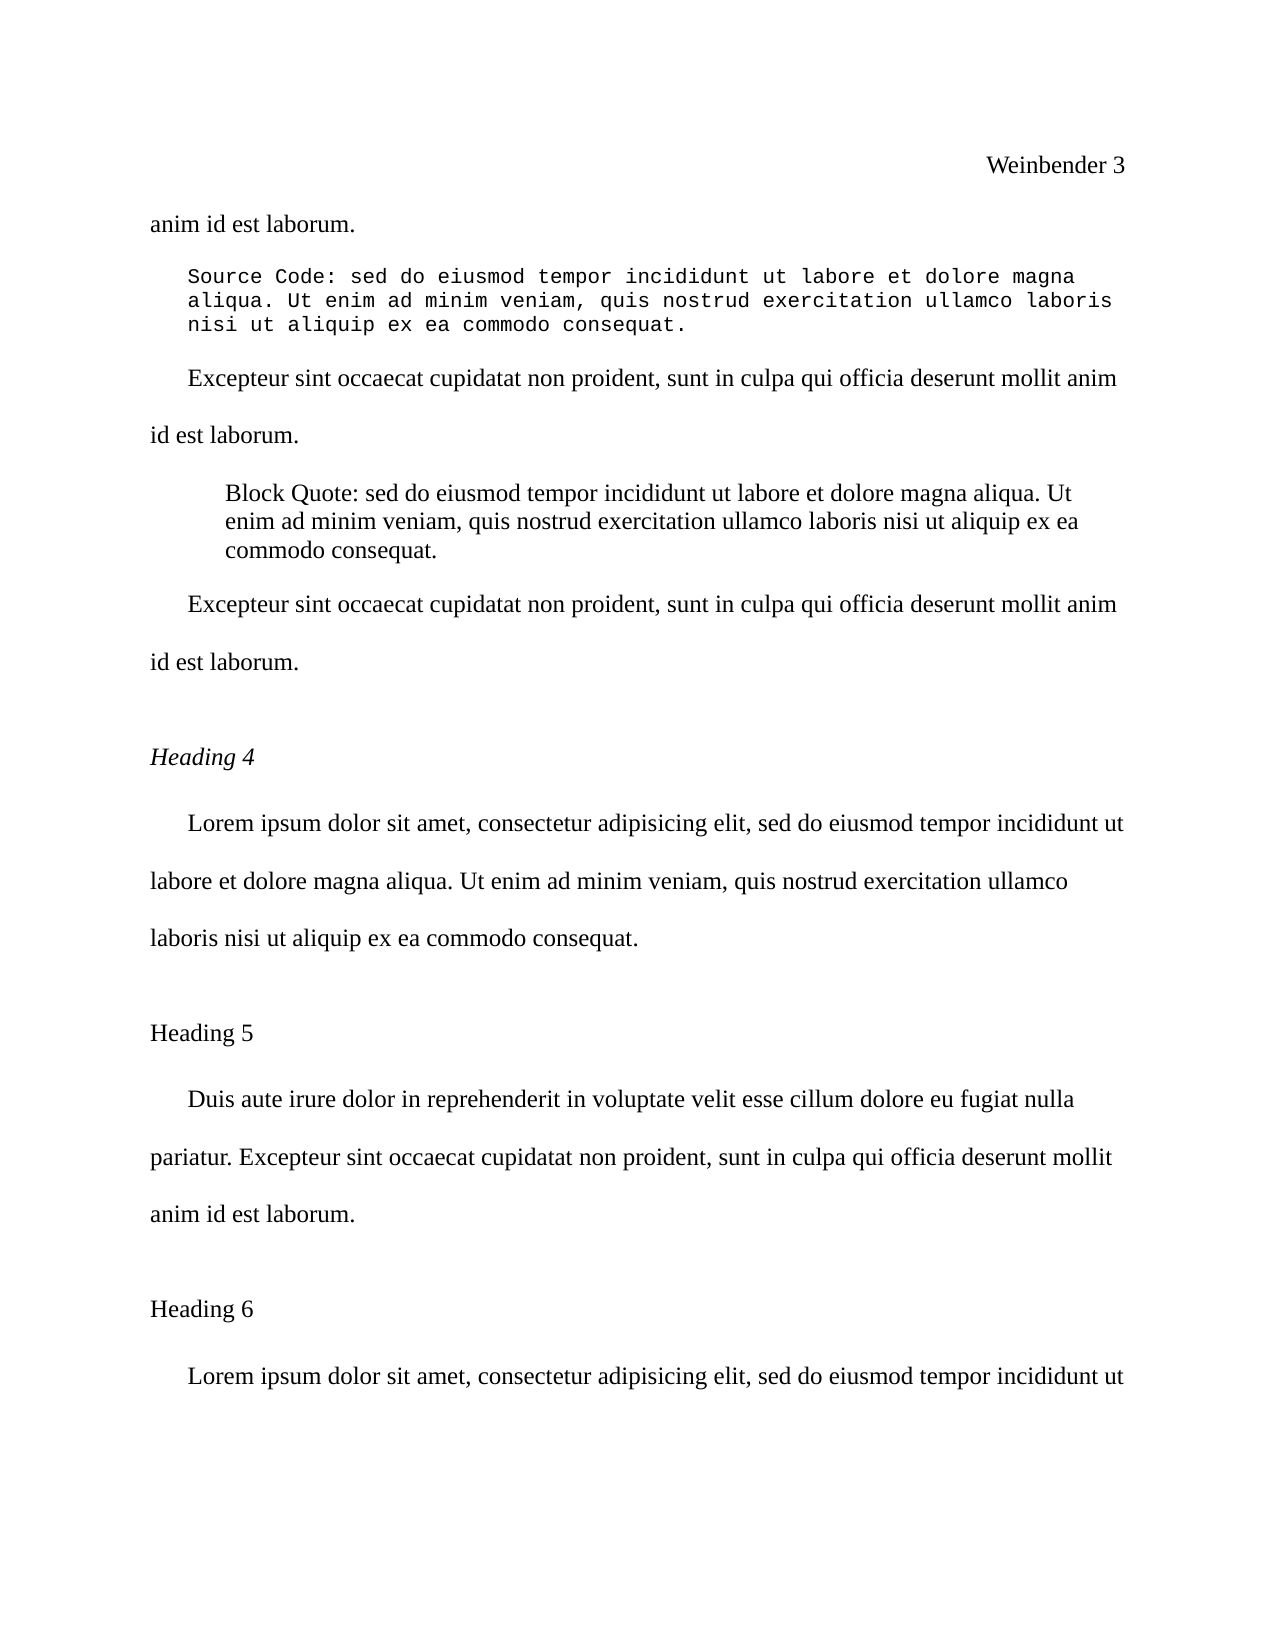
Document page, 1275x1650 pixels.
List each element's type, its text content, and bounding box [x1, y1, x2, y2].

subtitle Heading 4 [150, 742, 1125, 771]
subtitle Heading 6 [150, 1294, 1125, 1323]
subtitle Heading 5 [150, 1018, 1125, 1047]
text Lorem ipsum dolor sit amet, consectetur adipisicing elit, sed do eiusmod tempor incididunt ut [150, 1361, 1125, 1389]
text Excepteur sint occaecat cupidatat non proident, sunt in culpa qui officia deserunt mollit anim id est laborum. [150, 363, 1125, 449]
text Source Code: sed do eiusmod tempor incididunt ut labore et dolore magna aliqua. Ut enim ad minim veniam, quis nostrud exercitation ullamco laboris nisi ut aliquip ex ea commodo consequat. [187, 266, 1125, 337]
text Block Quote: sed do eiusmod tempor incididunt ut labore et dolore magna aliqua. Ut enim ad minim veniam, quis nostrud exercitation ullamco laboris nisi ut aliquip ex ea commodo consequat. [225, 478, 1125, 564]
text Lorem ipsum dolor sit amet, consectetur adipisicing elit, sed do eiusmod tempor incididunt ut labore et dolore magna aliqua. Ut enim ad minim veniam, quis nostrud exercitation ullamco laboris nisi ut aliquip ex ea commodo consequat. [150, 808, 1125, 952]
text anim id est laborum. [150, 209, 1125, 237]
text Duis aute irure dolor in reprehenderit in voluptate velit esse cillum dolore eu fugiat nulla pariatur. Excepteur sint occaecat cupidatat non proident, sunt in culpa qui officia deserunt mollit anim id est laborum. [150, 1084, 1125, 1228]
text Excepteur sint occaecat cupidatat non proident, sunt in culpa qui officia deserunt mollit anim id est laborum. [150, 589, 1125, 676]
